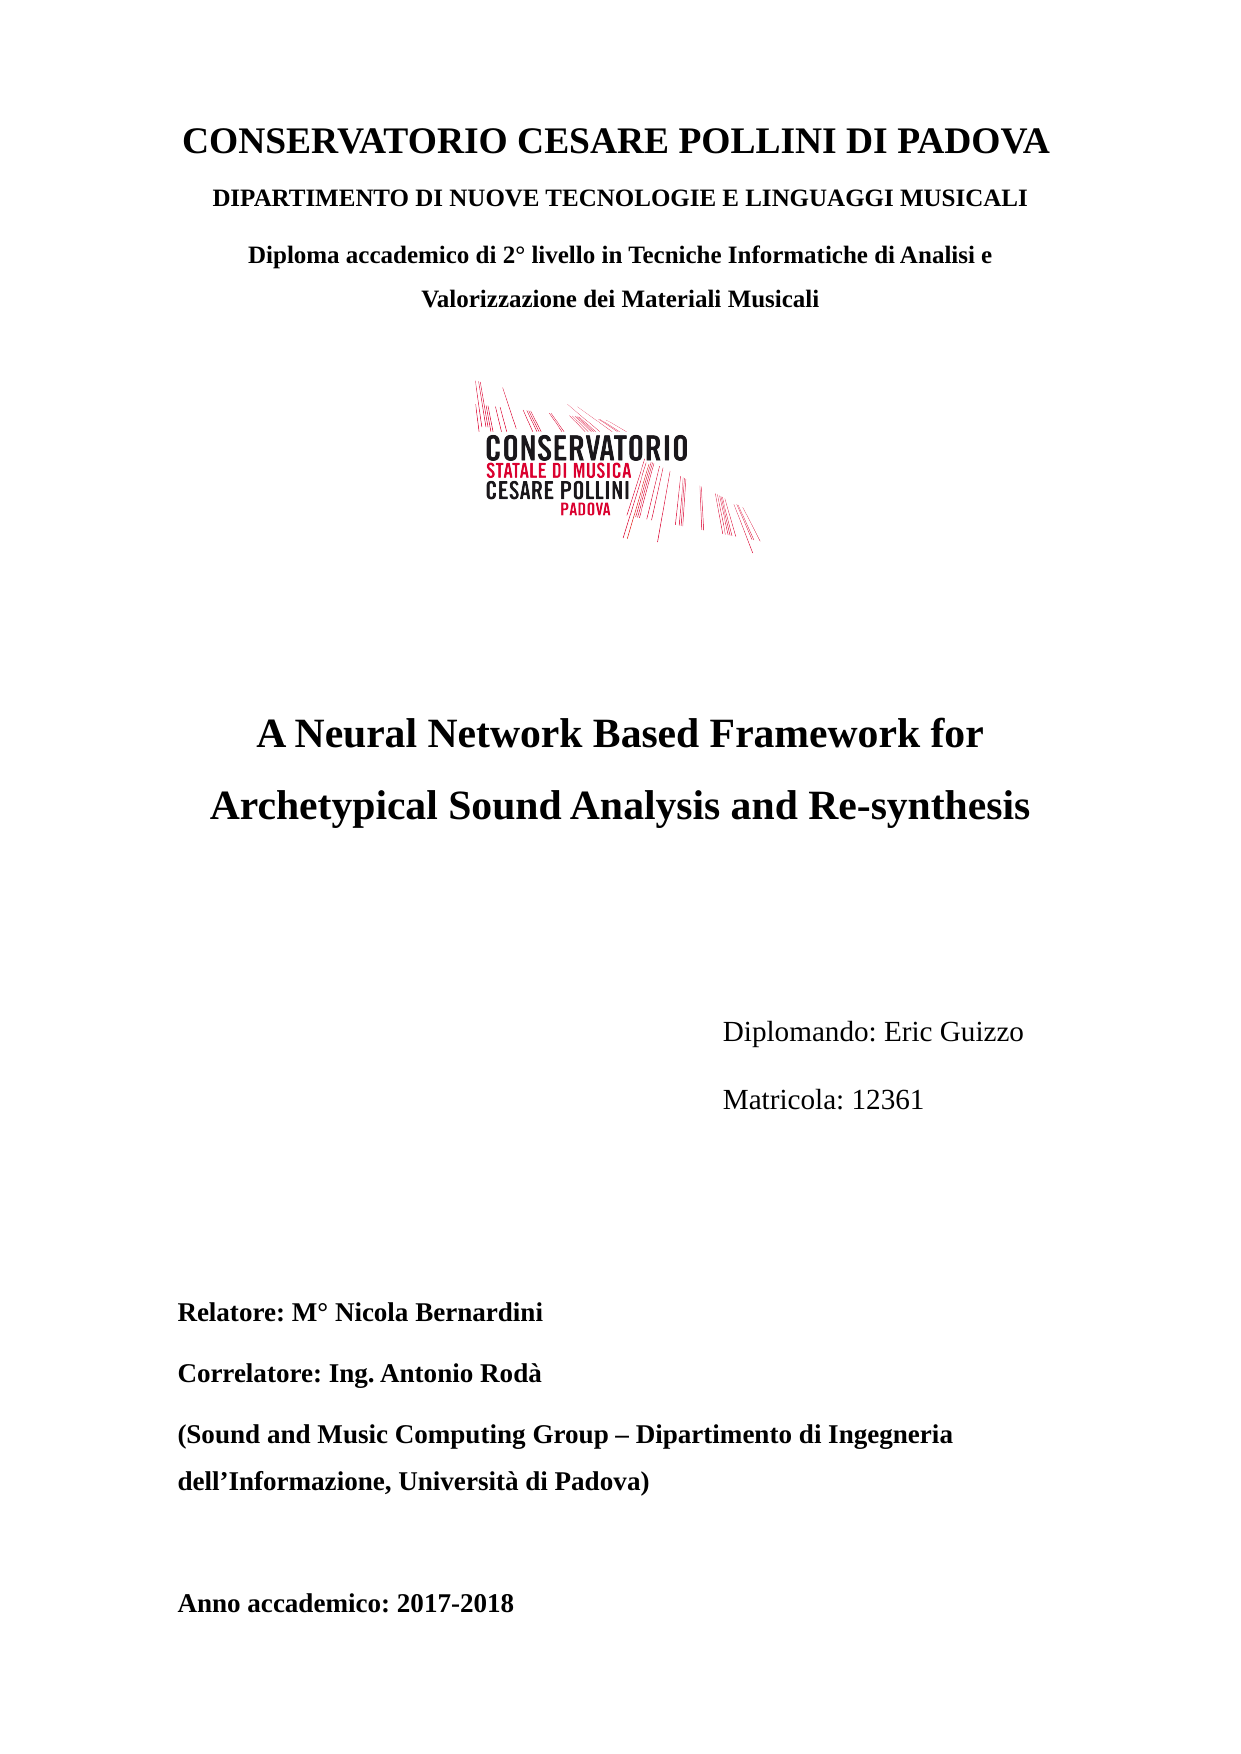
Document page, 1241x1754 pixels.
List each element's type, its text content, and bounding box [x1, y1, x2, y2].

text A Neural Network Based Framework for Archetypical Sound Analysis and Re-synthesis [177, 709, 1063, 829]
text Anno accademico: 2017-2018 [177, 1588, 1063, 1619]
text Correlatore: Ing. Antonio Rodà [177, 1357, 1063, 1388]
text Diploma accademico di 2° livello in Tecniche Informatiche di Analisi e Valorizzazione dei Materiali Musicali [177, 241, 1063, 312]
text (Sound and Music Computing Group – Dipartimento di Ingegneria dell’Informazione, Università di Padova) [177, 1418, 1063, 1496]
text DIPARTIMENTO DI NUOVE TECNOLOGIE E LINGUAGGI MUSICALI [177, 183, 1063, 212]
text CONSERVATORIO CESARE POLLINI DI PADOVA [177, 118, 1063, 161]
picture [475, 375, 765, 561]
text Relatore: M° Nicola Bernardini [177, 1296, 1063, 1327]
